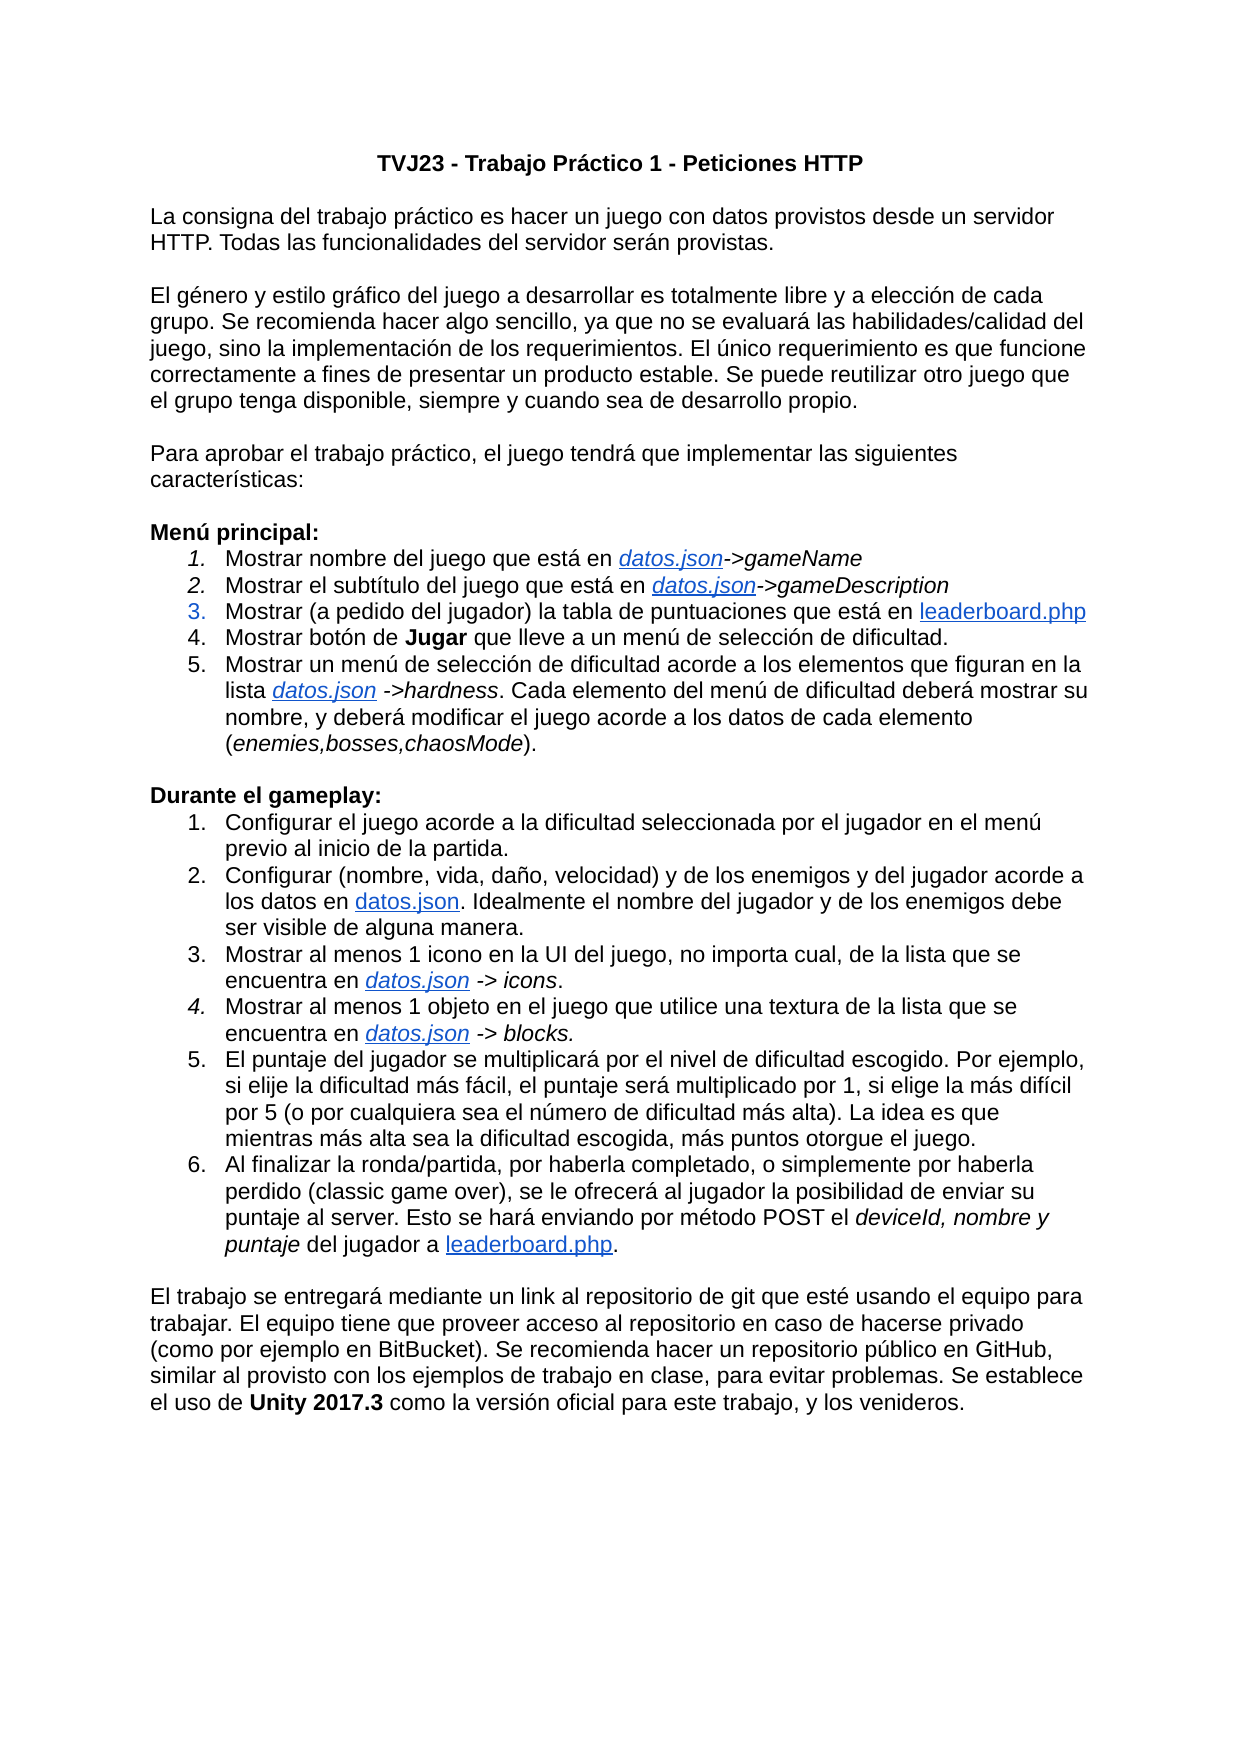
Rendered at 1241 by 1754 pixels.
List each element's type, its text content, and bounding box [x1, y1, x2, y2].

list El puntaje del jugador se multiplicará por el nivel de dificultad escogido. Por ejemplo, si elije la dificultad más fácil, el puntaje será multiplicado por 1, si elige la más difícil por 5 (o por cualquiera sea el número de dificultad más alta). La idea es que mientras más alta sea la dificultad escogida, más puntos otorgue el juego. [187, 1046, 1090, 1151]
list Configurar el juego acorde a la dificultad seleccionada por el jugador en el menú previo al inicio de la partida. [187, 809, 1090, 862]
list Mostrar un menú de selección de dificultad acorde a los elementos que figuran en la lista datos.json ->hardness. Cada elemento del menú de dificultad deberá mostrar su nombre, y deberá modificar el juego acorde a los datos de cada elemento (enemies,bosses,chaosMode). [187, 651, 1090, 756]
text TVJ23 - Trabajo Práctico 1 - Peticiones HTTP [150, 150, 1090, 176]
list Mostrar nombre del juego que está en datos.json->gameName [187, 545, 1090, 572]
text El trabajo se entregará mediante un link al repositorio de git que esté usando el equipo para trabajar. El equipo tiene que proveer acceso al repositorio en caso de hacerse privado (como por ejemplo en BitBucket). Se recomienda hacer un repositorio público en GitHub, similar al provisto con los ejemplos de trabajo en clase, para evitar problemas. Se establece el uso de Unity 2017.3 como la versión oficial para este trabajo, y los venideros. [150, 1283, 1090, 1415]
list Al finalizar la ronda/partida, por haberla completado, o simplemente por haberla perdido (classic game over), se le ofrecerá al jugador la posibilidad de enviar su puntaje al server. Esto se hará enviando por método POST el deviceId, nombre y puntaje del jugador a leaderboard.php. [187, 1151, 1090, 1257]
list Configurar (nombre, vida, daño, velocidad) y de los enemigos y del jugador acorde a los datos en datos.json. Idealmente el nombre del jugador y de los enemigos debe ser visible de alguna manera. [187, 862, 1090, 941]
list Mostrar (a pedido del jugador) la tabla de puntuaciones que está en leaderboard.php [187, 598, 1090, 624]
list Mostrar botón de Jugar que lleve a un menú de selección de dificultad. [187, 624, 1090, 651]
text La consigna del trabajo práctico es hacer un juego con datos provistos desde un servidor HTTP. Todas las funcionalidades del servidor serán provistas. [150, 203, 1090, 255]
list Mostrar al menos 1 icono en la UI del juego, no importa cual, de la lista que se encuentra en datos.json -> icons. [187, 941, 1090, 993]
list Mostrar al menos 1 objeto en el juego que utilice una textura de la lista que se encuentra en datos.json -> blocks. [187, 993, 1090, 1046]
text El género y estilo gráfico del juego a desarrollar es totalmente libre y a elección de cada grupo. Se recomienda hacer algo sencillo, ya que no se evaluará las habilidades/calidad del juego, sino la implementación de los requerimientos. El único requerimiento es que funcione correctamente a fines de presentar un producto estable. Se puede reutilizar otro juego que el grupo tenga disponible, siempre y cuando sea de desarrollo propio. [150, 282, 1090, 413]
text Durante el gameplay: [150, 782, 1090, 809]
text Menú principal: [150, 519, 1090, 545]
text Para aprobar el trabajo práctico, el juego tendrá que implementar las siguientes características: [150, 440, 1090, 493]
list Mostrar el subtítulo del juego que está en datos.json->gameDescription [187, 572, 1090, 598]
